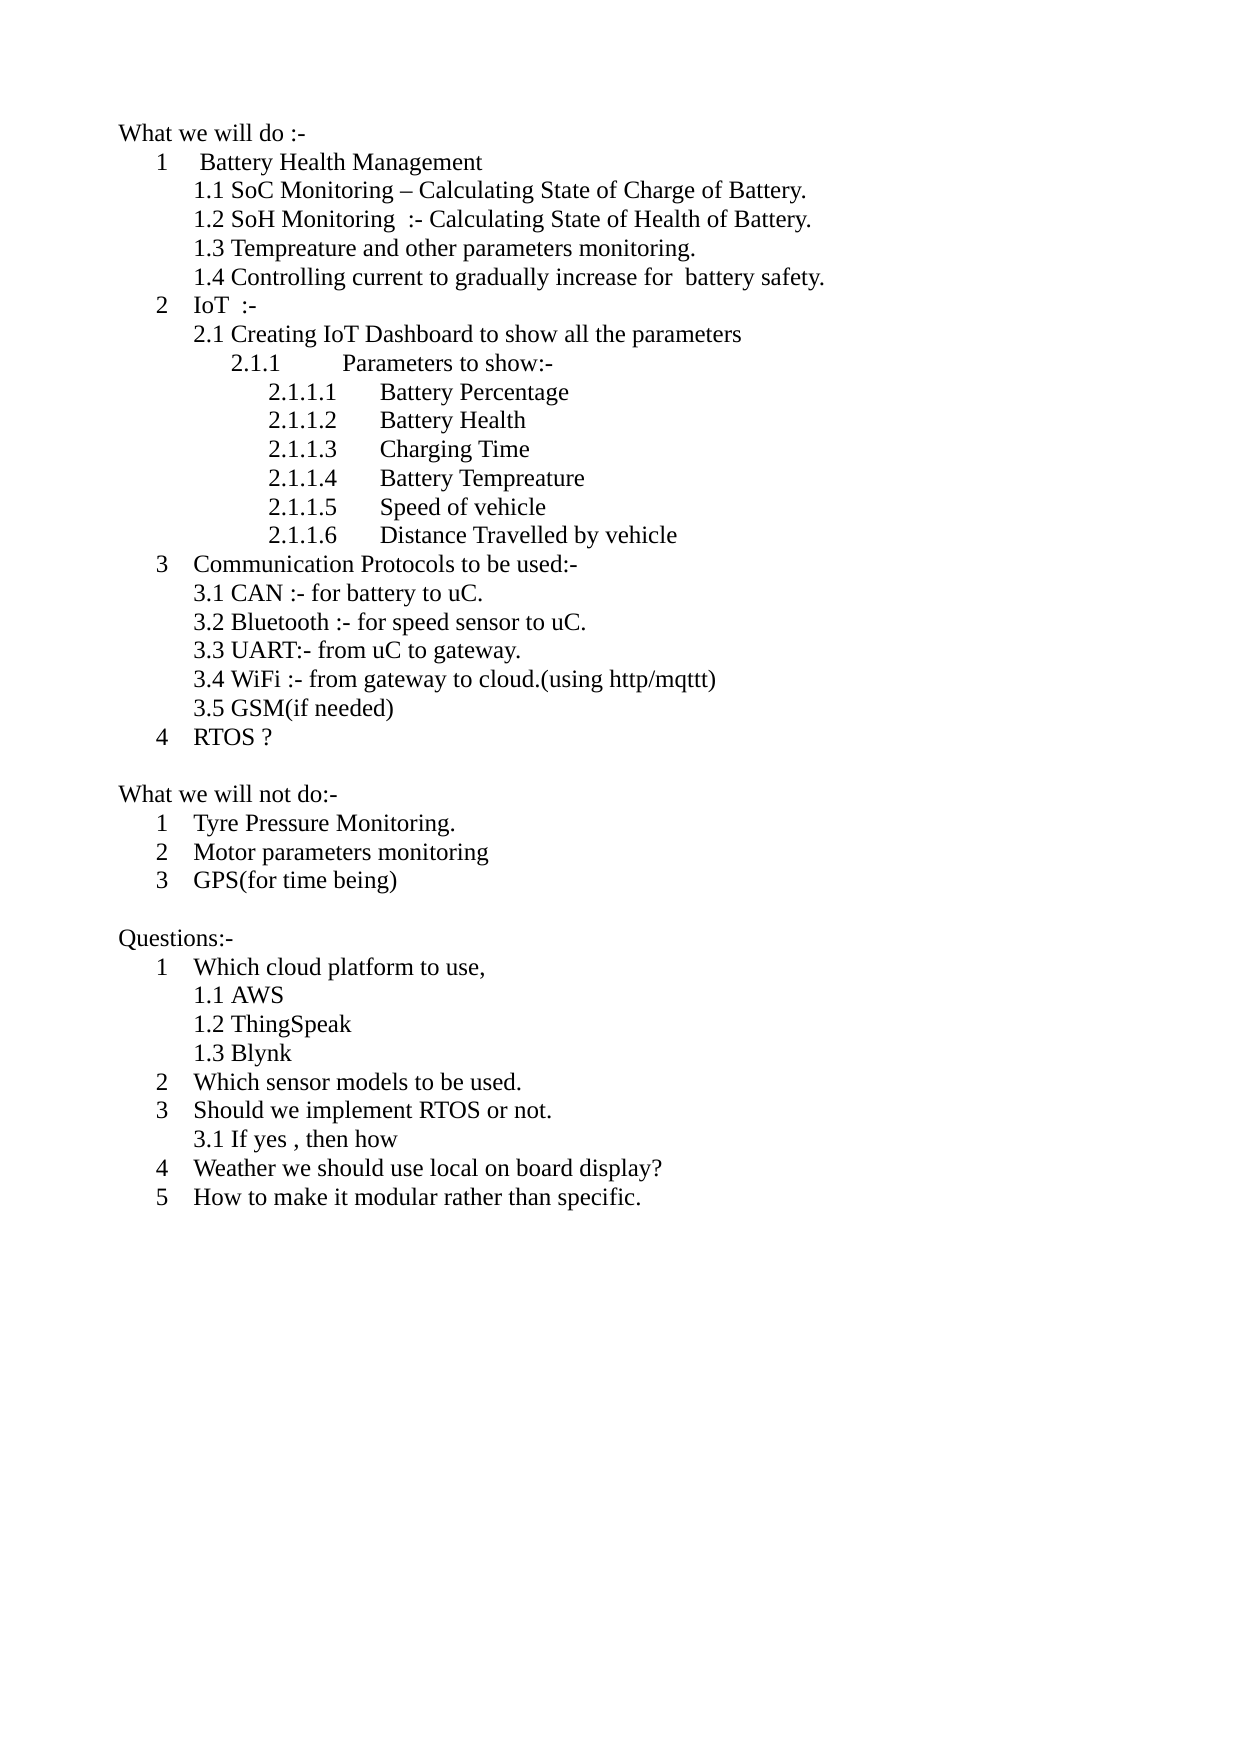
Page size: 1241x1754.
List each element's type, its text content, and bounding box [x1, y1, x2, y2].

list Which cloud platform to use, [156, 952, 1122, 981]
list Blynk [193, 1038, 1122, 1067]
list Tyre Pressure Monitoring. [156, 808, 1122, 837]
text Questions:- [118, 923, 1122, 952]
list UART:- from uC to gateway. [193, 636, 1122, 664]
list Creating IoT Dashboard to show all the parameters [193, 319, 1122, 348]
list Tempreature and other parameters monitoring. [193, 233, 1122, 262]
list CAN :- for battery to uC. [193, 578, 1122, 607]
list Battery Health Management [156, 147, 1122, 176]
list SoC Monitoring – Calculating State of Charge of Battery. [193, 176, 1122, 204]
list How to make it modular rather than specific. [156, 1182, 1122, 1211]
list Controlling current to gradually increase for battery safety. [193, 262, 1122, 291]
list Battery Tempreature [268, 463, 1122, 492]
list Battery Health [268, 406, 1122, 434]
list Bluetooth :- for speed sensor to uC. [193, 607, 1122, 636]
text What we will do :- [118, 118, 1122, 147]
list RTOS ? [156, 722, 1122, 751]
list Motor parameters monitoring [156, 837, 1122, 866]
list Battery Percentage [268, 377, 1122, 406]
list Parameters to show:- [231, 348, 1122, 377]
list Which sensor models to be used. [156, 1067, 1122, 1096]
list ThingSpeak [193, 1009, 1122, 1038]
list Should we implement RTOS or not. [156, 1096, 1122, 1124]
list Weather we should use local on board display? [156, 1153, 1122, 1182]
list Communication Protocols to be used:- [156, 549, 1122, 578]
list GSM(if needed) [193, 693, 1122, 722]
text What we will not do:- [118, 779, 1122, 808]
list GPS(for time being) [156, 866, 1122, 894]
list IoT :- [156, 291, 1122, 319]
list If yes , then how [193, 1124, 1122, 1153]
list Speed of vehicle [268, 492, 1122, 521]
list Distance Travelled by vehicle [268, 521, 1122, 549]
list AWS [193, 981, 1122, 1009]
list Charging Time [268, 434, 1122, 463]
list SoH Monitoring :- Calculating State of Health of Battery. [193, 204, 1122, 233]
list WiFi :- from gateway to cloud.(using http/mqttt) [193, 664, 1122, 693]
